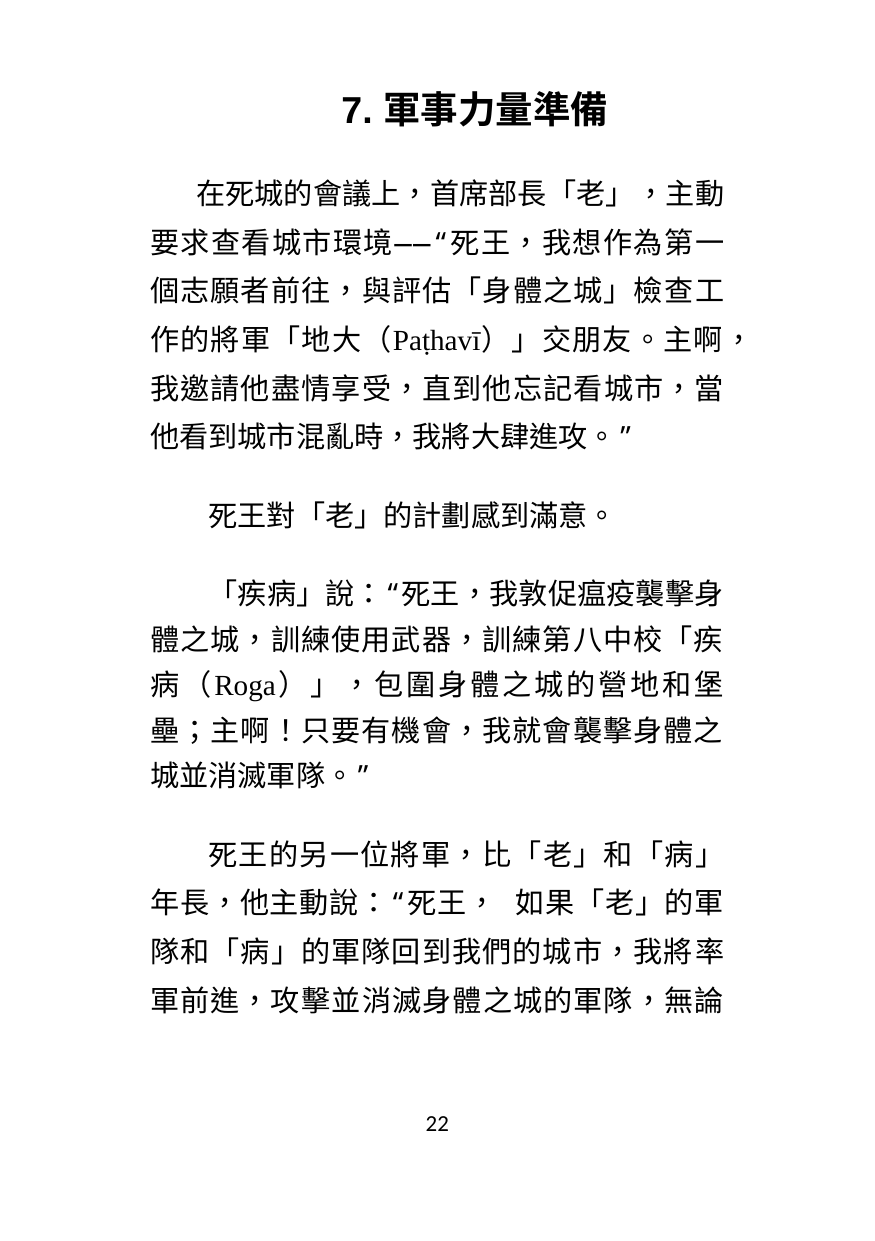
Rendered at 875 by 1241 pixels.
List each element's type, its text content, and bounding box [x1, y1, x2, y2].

text 死王的另一位將軍，比「老」和「病」年長，他主動說：“死王， 如果「老」的軍隊和「病」的軍隊回到我們的城市，我將率軍前進，攻擊並消滅身體之城的軍隊，無論 [150, 834, 724, 1019]
text 「疾病」說：“死王，我敦促瘟疫襲擊身體之城，訓練使用武器，訓練第八中校「疾病（Roga）」，包圍身體之城的營地和堡壘；主啊！只要有機會，我就會襲擊身體之城並消滅軍隊。” [150, 573, 724, 795]
subtitle 7. 軍事力量準備 [150, 88, 724, 132]
text 在死城的會議上，首席部長「老」，主動要求查看城市環境——“死王，我想作為第一個志願者前往，與評估「身體之城」檢查工作的將軍「地大（Paṭhavī）」交朋友。主啊，我邀請他盡情享受，直到他忘記看城市，當他看到城市混亂時，我將大肆進攻。” [150, 171, 724, 456]
text 死王對「老」的計劃感到滿意。 [150, 495, 724, 535]
